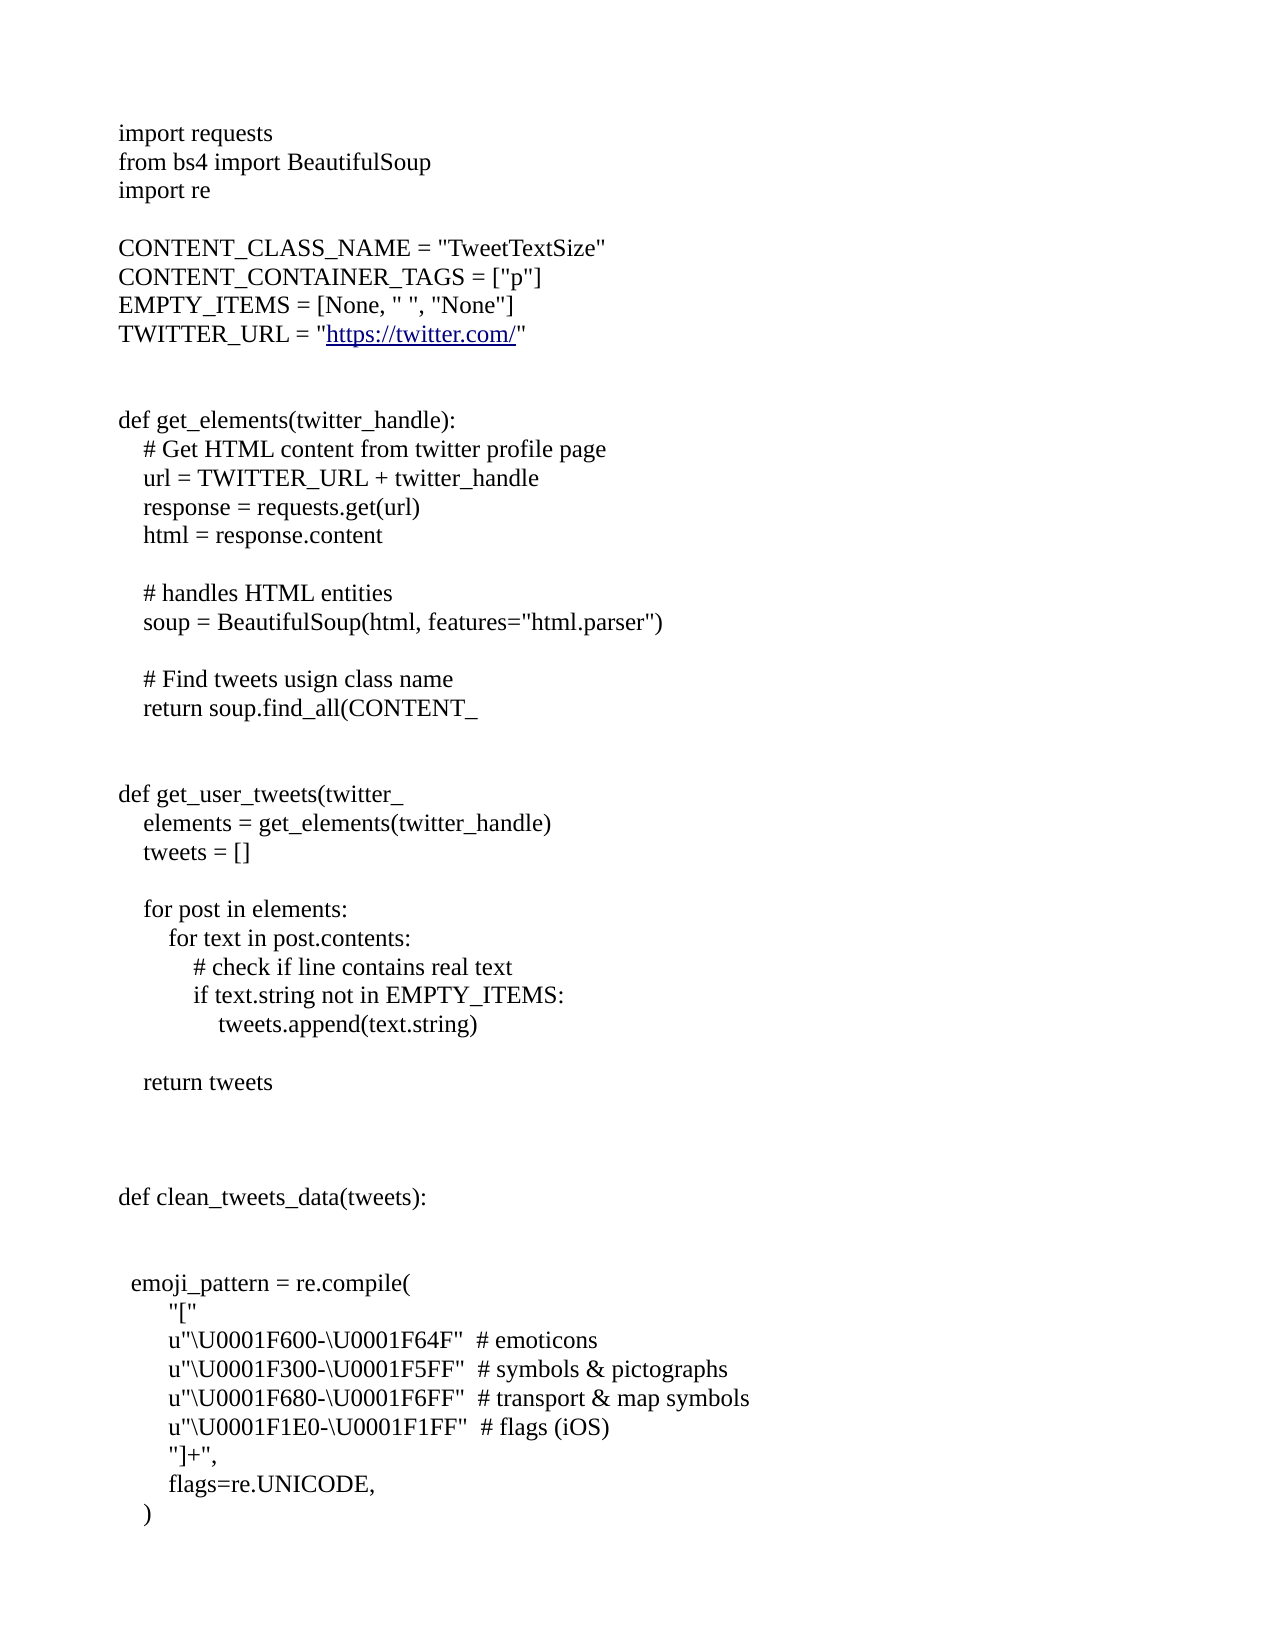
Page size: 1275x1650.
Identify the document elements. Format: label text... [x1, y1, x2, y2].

text import requests from bs4 import BeautifulSoup import re CONTENT_CLASS_NAME = "TweetTextSize" CONTENT_CONTAINER_TAGS = ["p"] EMPTY_ITEMS = [None, " ", "None"] TWITTER_URL = "https://twitter.com/" def get_elements(twitter_handle): # Get HTML content from twitter profile page url = TWITTER_URL + twitter_handle response = requests.get(url) html = response.content # handles HTML entities soup = BeautifulSoup(html, features="html.parser") # Find tweets usign class name return soup.find_all(CONTENT_ def get_user_tweets(twitter_ elements = get_elements(twitter_handle) tweets = [] for post in elements: for text in post.contents: # check if line contains real text if text.string not in EMPTY_ITEMS: tweets.append(text.string) return tweets def clean_tweets_data(tweets): emoji_pattern = re.compile( "[" u"\U0001F600-\U0001F64F" # emoticons u"\U0001F300-\U0001F5FF" # symbols & pictographs u"\U0001F680-\U0001F6FF" # transport & map symbols u"\U0001F1E0-\U0001F1FF" # flags (iOS) "]+", flags=re.UNICODE, ) [118, 118, 1157, 1527]
